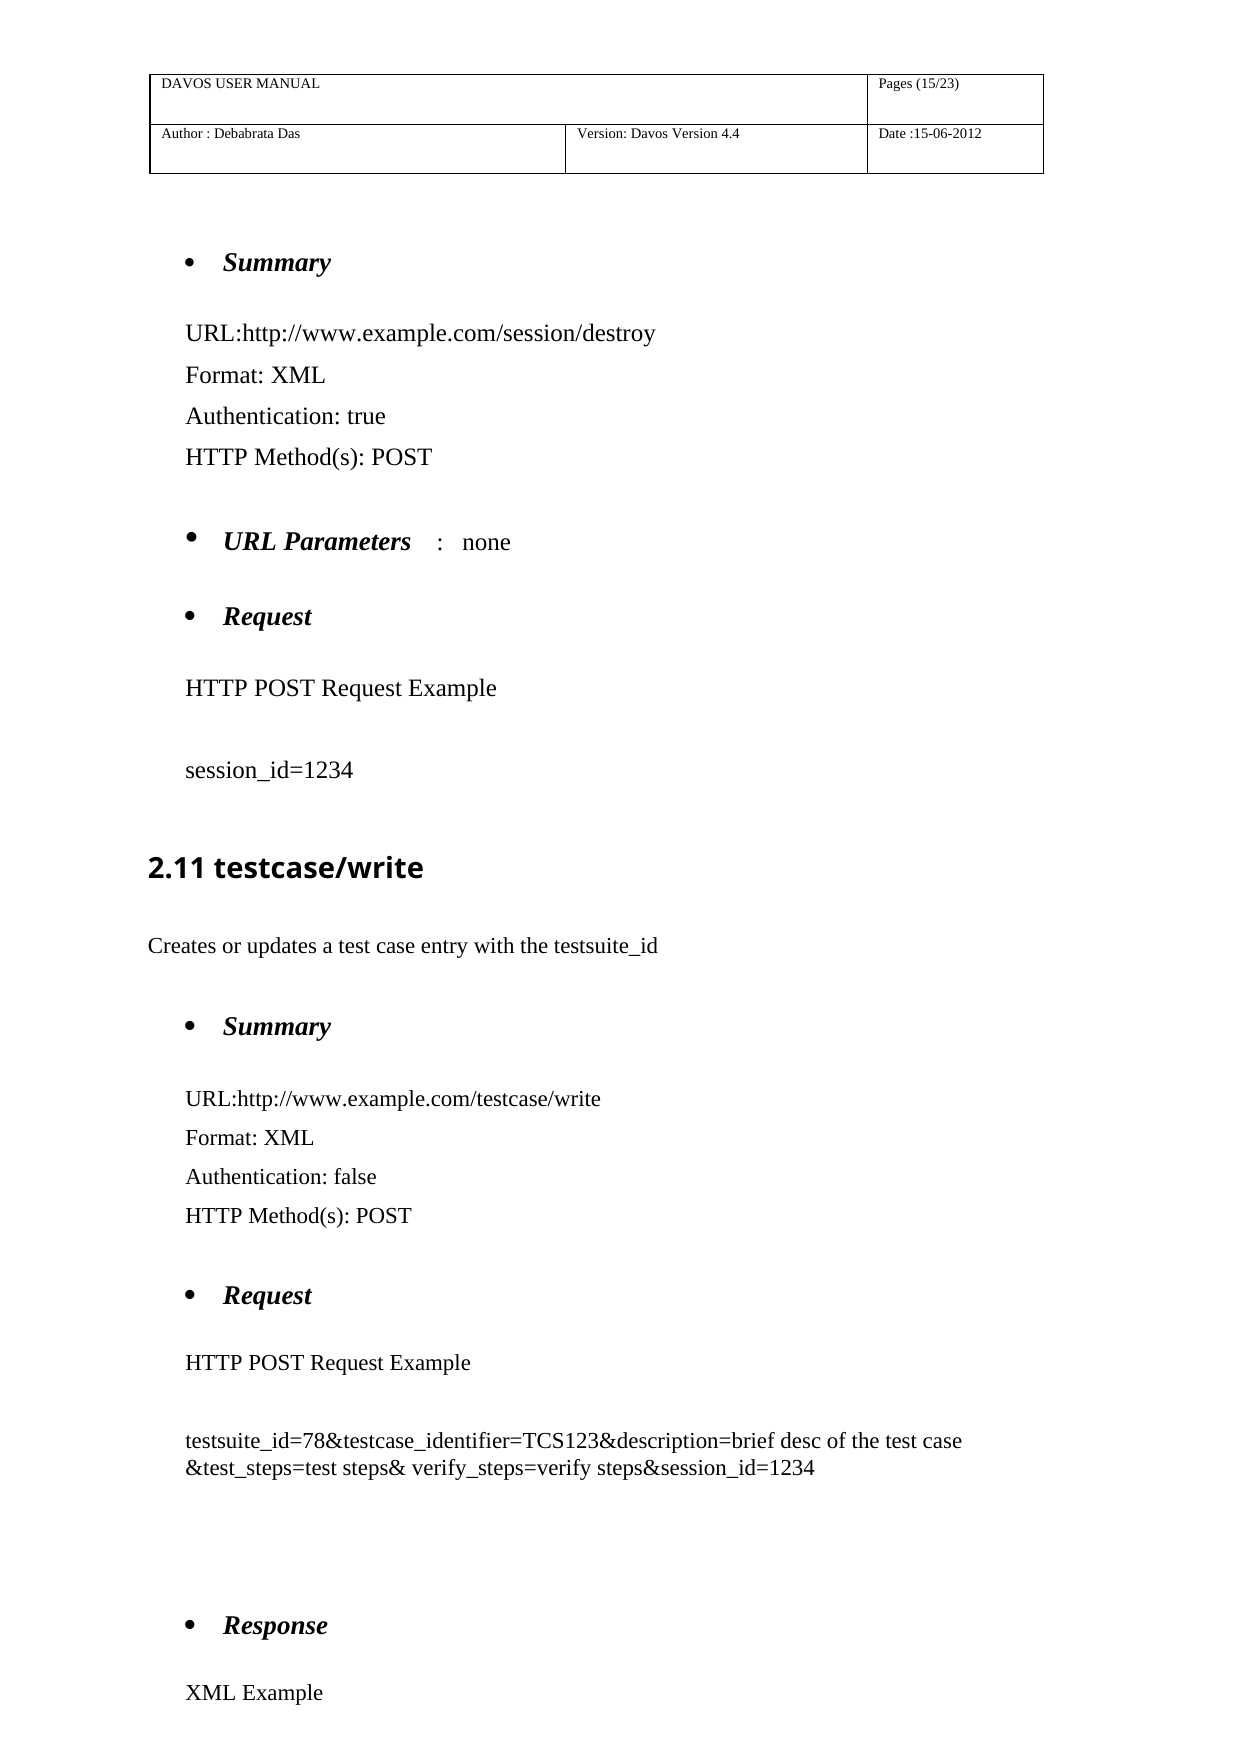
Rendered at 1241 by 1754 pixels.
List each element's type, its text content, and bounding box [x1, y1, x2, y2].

text Format: XML [148, 1124, 1050, 1150]
text URL:http://www.example.com/testcase/write [148, 1085, 1050, 1111]
text Authentication: false [148, 1163, 1050, 1189]
list Summary [185, 246, 1050, 277]
list Summary [185, 1010, 1050, 1041]
text Authentication: true [148, 401, 1050, 430]
list Request [185, 1279, 1050, 1311]
text HTTP Method(s): POST [148, 442, 1050, 471]
text XML Example [185, 1679, 1050, 1705]
list Request [185, 600, 1050, 631]
text HTTP POST Request Example [148, 673, 1050, 701]
text Format: XML [148, 360, 1050, 388]
subtitle 2.11 testcase/write [148, 848, 1050, 887]
list Response [185, 1609, 1050, 1640]
list URL Parameters : none [185, 525, 1050, 559]
text session_id=1234 [185, 755, 1050, 784]
text URL:http://www.example.com/session/destroy [148, 318, 1050, 347]
text HTTP POST Request Example [185, 1349, 1050, 1376]
text Creates or updates a test case entry with the testsuite_id [148, 932, 1050, 959]
text HTTP Method(s): POST [148, 1202, 1050, 1228]
text testsuite_id=78&testcase_identifier=TCS123&description=brief desc of the test case &test_steps=test steps& verify_steps=verify steps&session_id=1234 [185, 1427, 1050, 1480]
